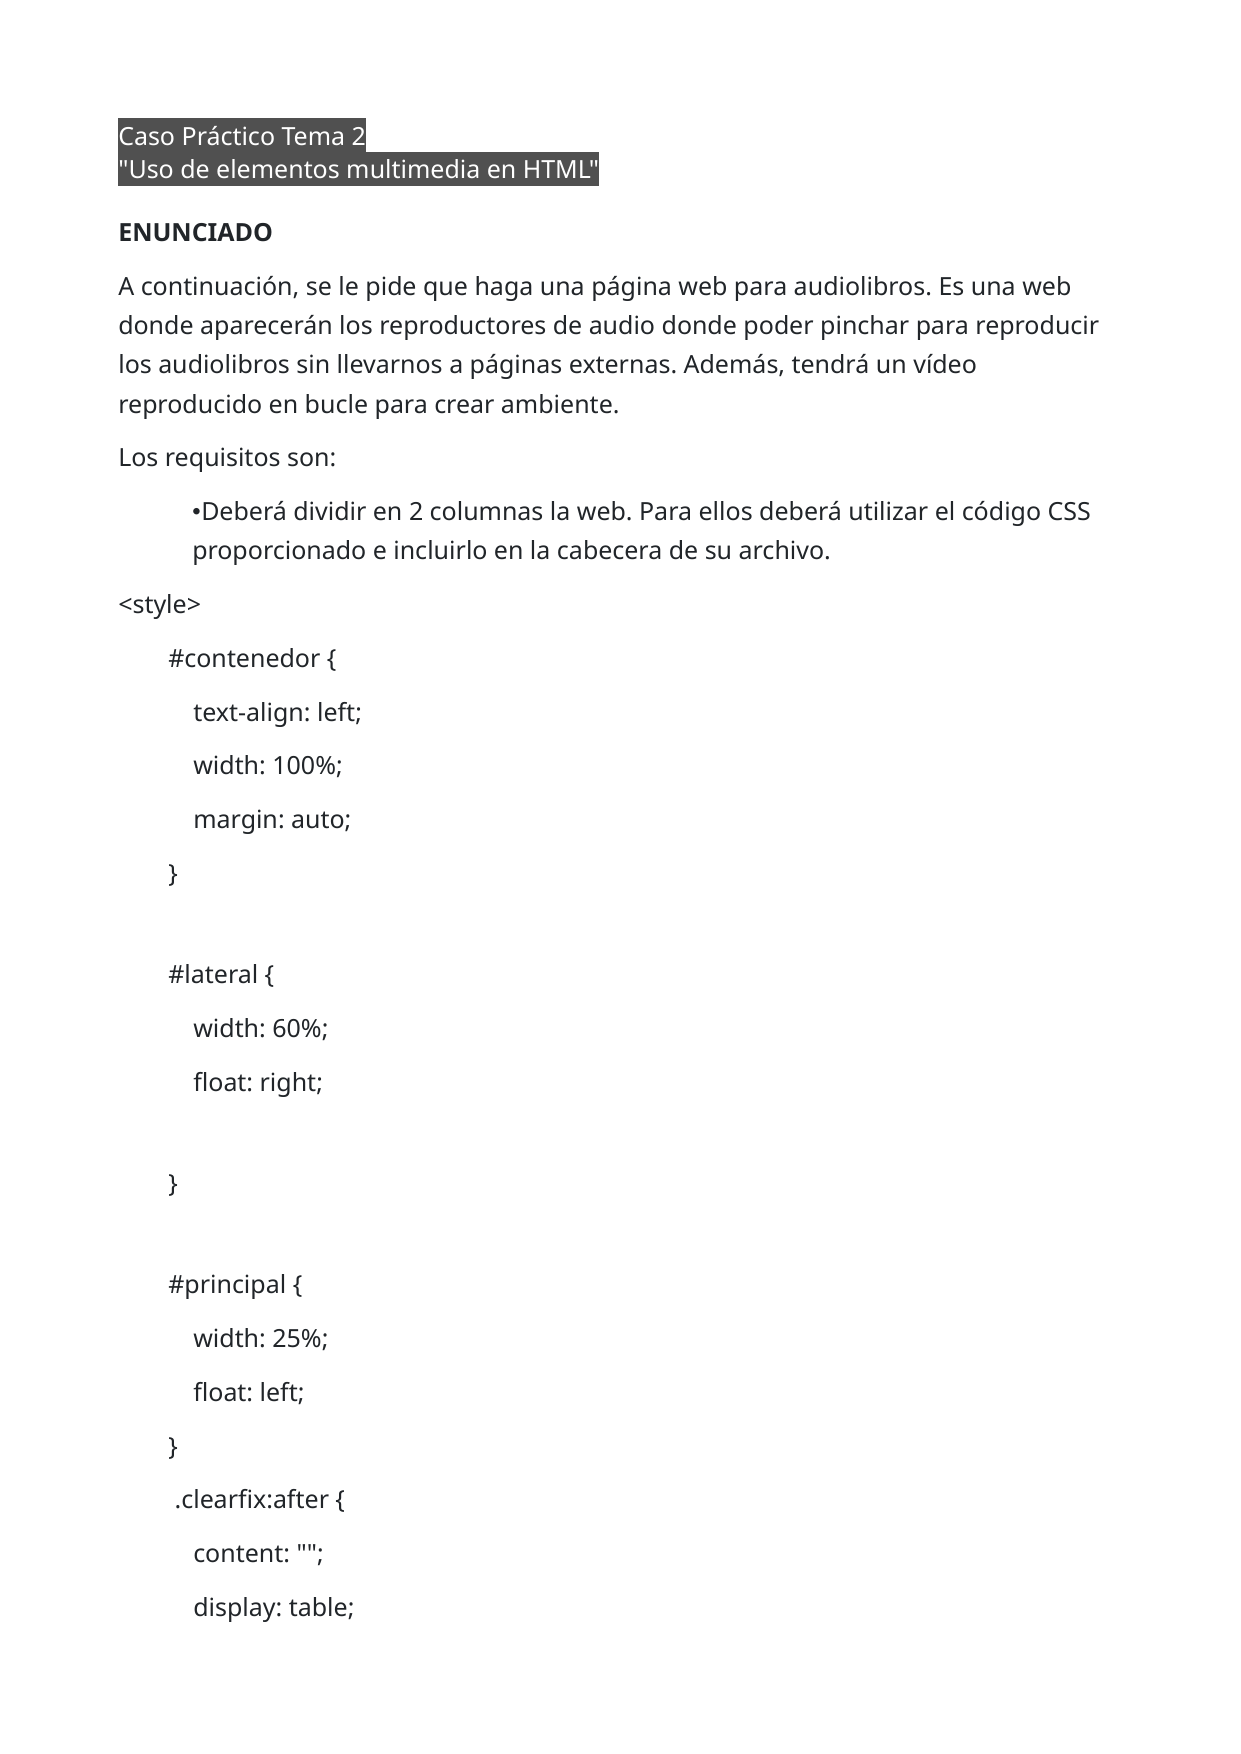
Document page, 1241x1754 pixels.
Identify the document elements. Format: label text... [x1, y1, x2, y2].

text Los requisitos son: [118, 440, 1122, 474]
text margin: auto; [118, 802, 1122, 836]
text A continuación, se le pide que haga una página web para audiolibros. Es una web donde aparecerán los reproductores de audio donde poder pinchar para reproducir los audiolibros sin llevarnos a páginas externas. Además, tendrá un vídeo reproducido en bucle para crear ambiente. [118, 269, 1122, 420]
text } [118, 1166, 1122, 1200]
text width: 100%; [118, 748, 1122, 782]
text width: 25%; [118, 1321, 1122, 1355]
text "Uso de elementos multimedia en HTML" [118, 152, 1122, 186]
list Deberá dividir en 2 columnas la web. Para ellos deberá utilizar el código CSS proporcionado e incluirlo en la cabecera de su archivo. [118, 494, 1122, 567]
text Caso Práctico Tema 2 [118, 118, 1122, 152]
text ENUNCIADO [118, 215, 1122, 249]
text #contenedor { [118, 640, 1122, 674]
text content: ""; [118, 1536, 1122, 1570]
text text-align: left; [118, 694, 1122, 728]
text <style> [118, 587, 1122, 621]
text .clearfix:after { [118, 1482, 1122, 1516]
text float: right; [118, 1064, 1122, 1098]
text } [118, 855, 1122, 889]
text #principal { [118, 1267, 1122, 1301]
text #lateral { [118, 957, 1122, 991]
text float: left; [118, 1374, 1122, 1408]
text display: table; [118, 1589, 1122, 1623]
text } [118, 1428, 1122, 1462]
text width: 60%; [118, 1011, 1122, 1044]
